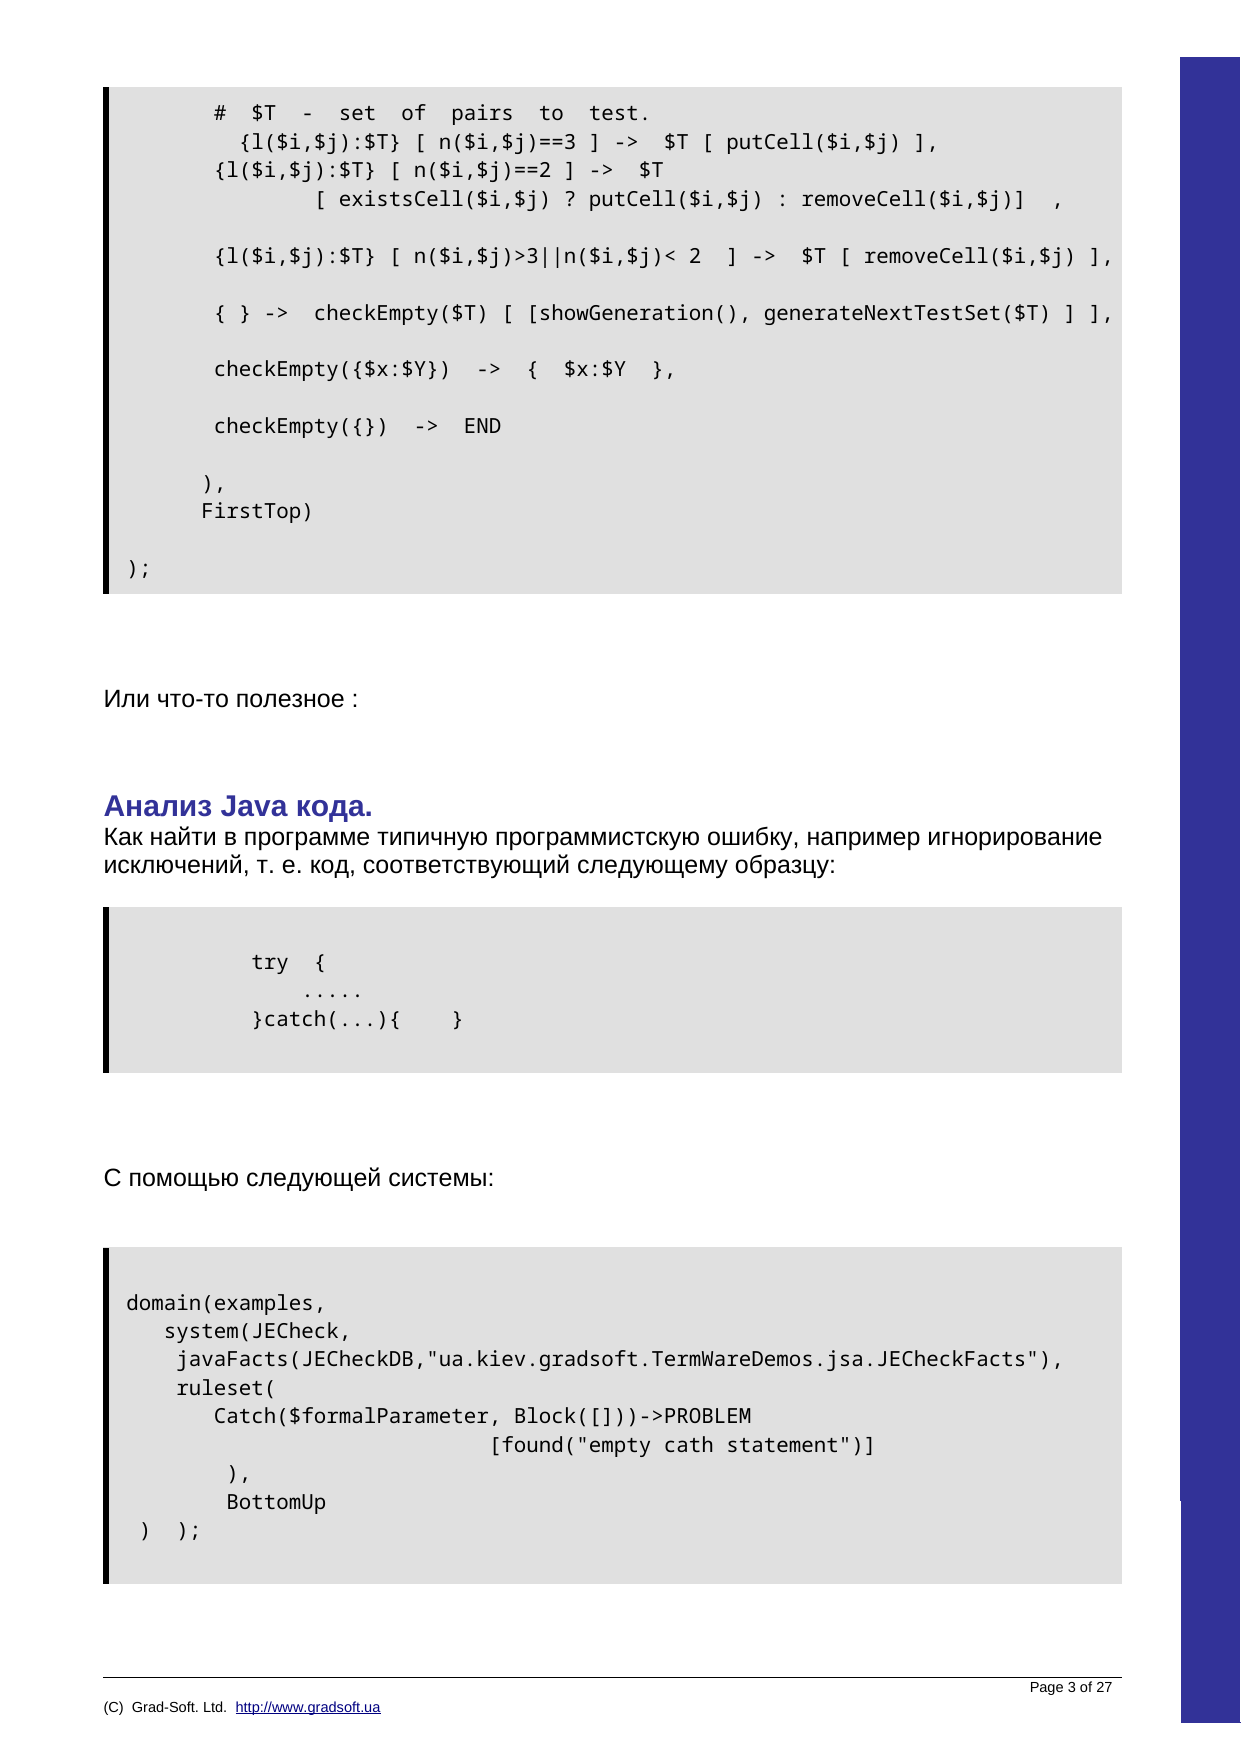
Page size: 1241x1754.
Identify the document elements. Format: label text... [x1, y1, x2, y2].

list {l($i,$j):$T} [ n($i,$j)==3 ] -> $T [ putCell($i,$j) ], [109, 127, 1122, 155]
list [ existsCell($i,$j) ? putCell($i,$j) : removeCell($i,$j)] , [109, 184, 1122, 212]
list javaFacts(JECheckDB,"ua.kiev.gradsoft.TermWareDemos.jsa.JECheckFacts"), [109, 1344, 1122, 1373]
list ), [109, 468, 1122, 497]
list {l($i,$j):$T} [ n($i,$j)>3||n($i,$j)< 2 ] -> $T [ removeCell($i,$j) ], [109, 241, 1122, 269]
text С помощью следующей системы: [103, 1164, 1122, 1192]
list ); [109, 553, 1122, 594]
list try { [109, 947, 1122, 976]
list FirstTop) [109, 497, 1122, 525]
list {l($i,$j):$T} [ n($i,$j)==2 ] -> $T [109, 155, 1122, 184]
list ruleset( [109, 1373, 1122, 1401]
list # $T - set of pairs to test. [109, 87, 1122, 127]
text Или что-то полезное : [103, 685, 1122, 713]
list ), [109, 1458, 1122, 1487]
list checkEmpty({$x:$Y}) -> { $x:$Y }, [109, 354, 1122, 383]
list checkEmpty({}) -> END [109, 411, 1122, 440]
list ..... [109, 976, 1122, 1004]
list { } -> checkEmpty($T) [ [showGeneration(), generateNextTestSet($T) ] ], [109, 298, 1122, 326]
text Как найти в программе типичную программистскую ошибку, например игнорирование исключений, т. е. код, соответствующий следующему образцу: [103, 823, 1122, 879]
list [found("empty cath statement")] [109, 1430, 1122, 1458]
subtitle Анализ Java кода. [103, 789, 1122, 823]
list }catch(...){ } [109, 1004, 1122, 1032]
list domain(examples, [109, 1288, 1122, 1316]
list ) ); [109, 1515, 1122, 1544]
list Catch($formalParameter, Block([]))->PROBLEM [109, 1401, 1122, 1430]
list system(JECheck, [109, 1316, 1122, 1344]
list BottomUp [109, 1487, 1122, 1515]
